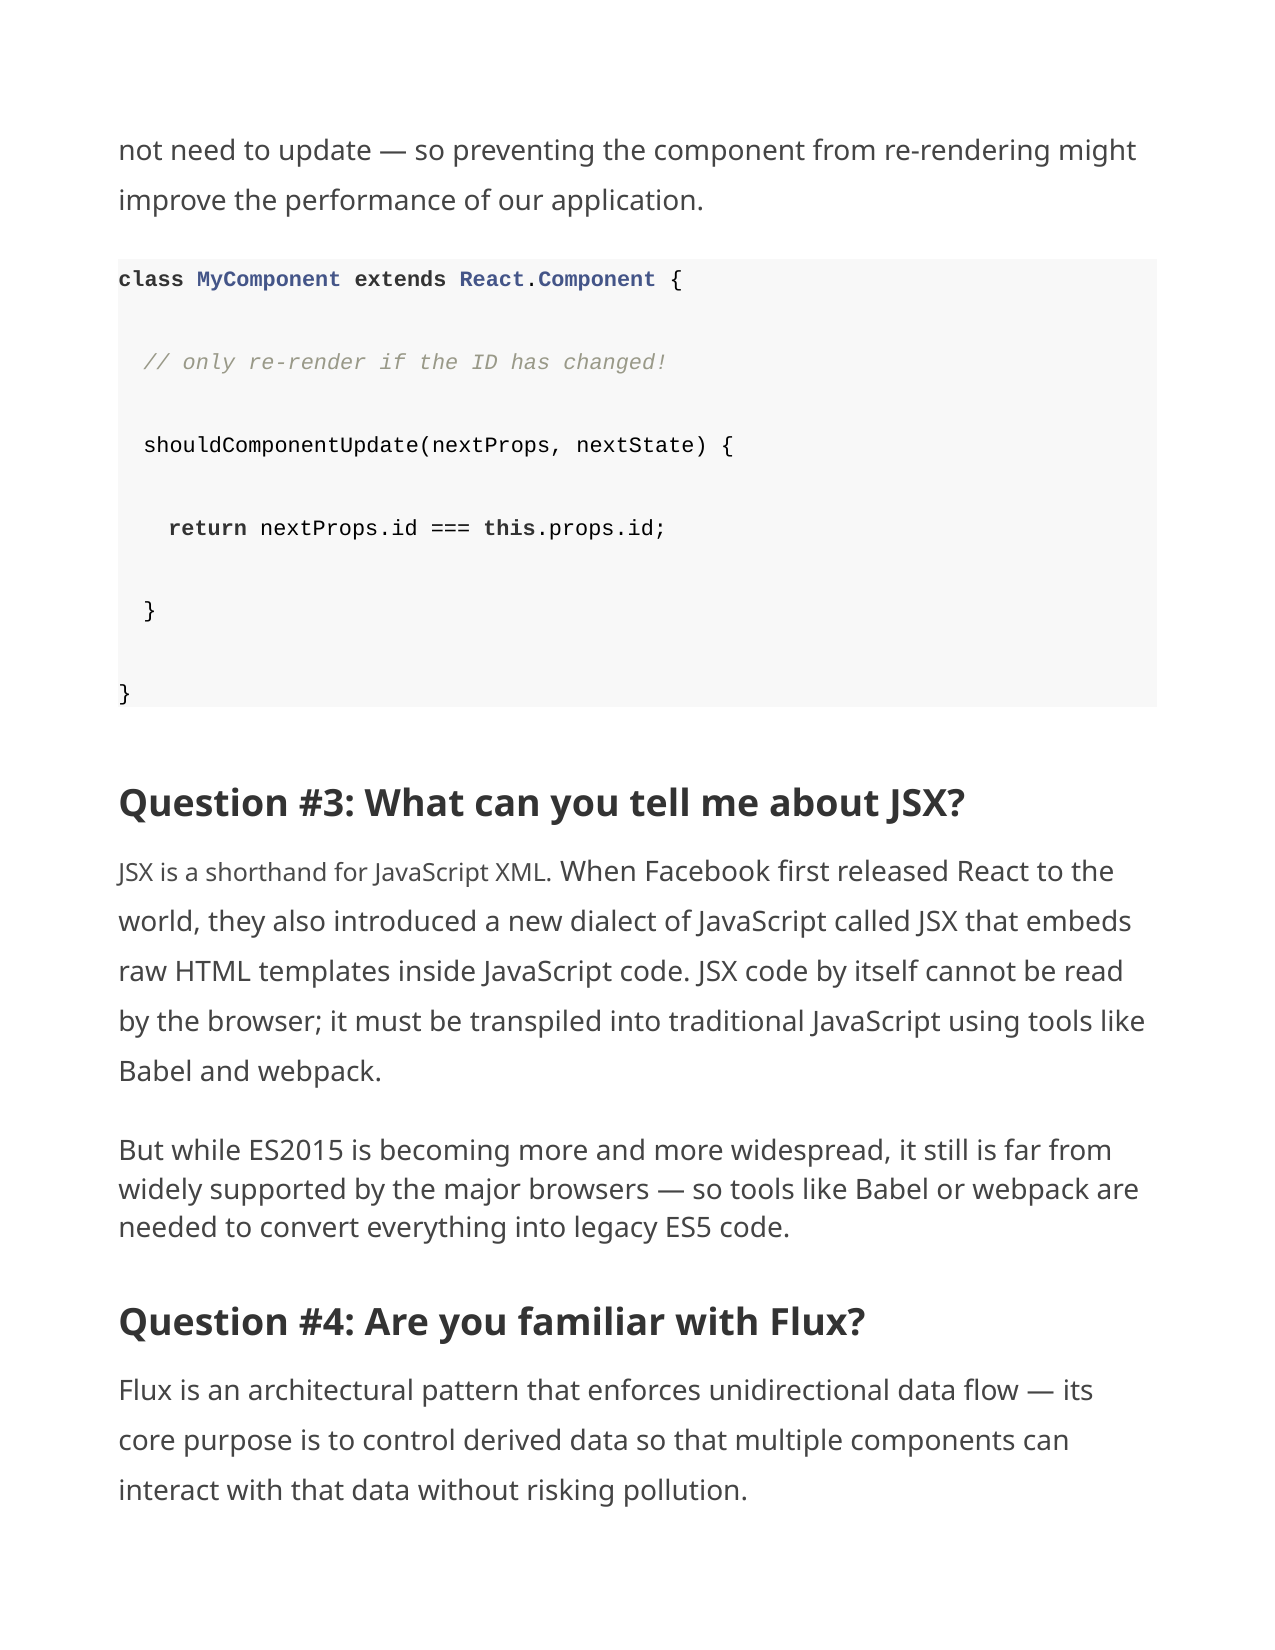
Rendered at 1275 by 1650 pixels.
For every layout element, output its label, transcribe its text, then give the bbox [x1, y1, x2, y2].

text } [118, 673, 1157, 707]
text // only re-render if the ID has changed! [118, 342, 1157, 376]
text } [118, 590, 1157, 624]
text Flux is an architectural pattern that enforces unidirectional data flow — its core purpose is to control derived data so that multiple components can interact with that data without risking pollution. [118, 1359, 1157, 1509]
subtitle Question #3: What can you tell me about JSX? [118, 776, 1157, 827]
text But while ES2015 is becoming more and more widespread, it still is far from widely supported by the major browsers — so tools like Babel or webpack are needed to convert everything into legacy ES5 code. [118, 1131, 1157, 1246]
text return nextProps.id === this.props.id; [118, 507, 1157, 542]
text JSX is a shorthand for JavaScript XML. When Facebook first released React to the world, they also introduced a new dialect of JavaScript called JSX that embeds raw HTML templates inside JavaScript code. JSX code by itself cannot be read by the browser; it must be transpiled into traditional JavaScript using tools like Babel and webpack. [118, 840, 1157, 1090]
text not need to update — so preventing the component from re-rendering might improve the performance of our application. [118, 118, 1157, 218]
text class MyComponent extends React.Component { [118, 259, 1157, 293]
text shouldComponentUpdate(nextProps, nextState) { [118, 424, 1157, 459]
subtitle Question #4: Are you familiar with Flux? [118, 1295, 1157, 1346]
